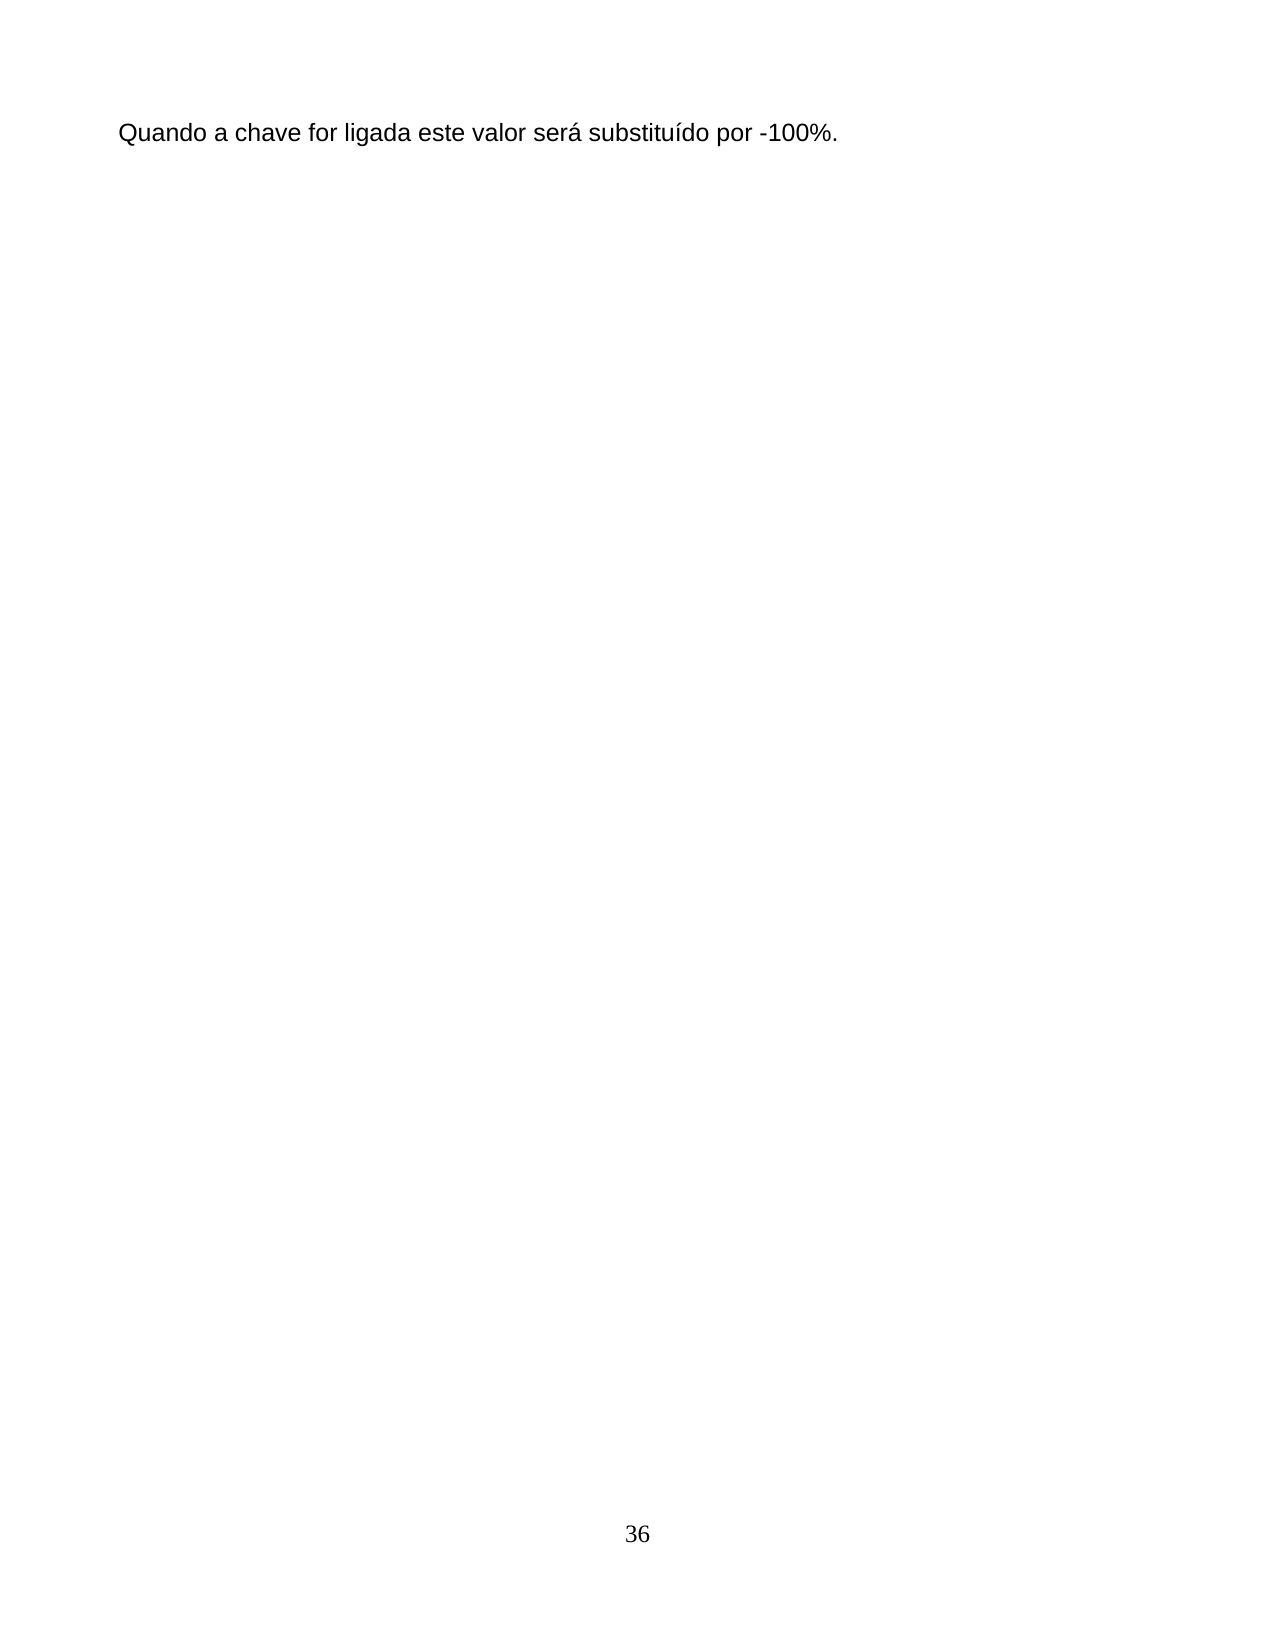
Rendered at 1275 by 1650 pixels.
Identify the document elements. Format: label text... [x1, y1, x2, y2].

text Quando a chave for ligada este valor será substituído por -100%. [118, 118, 1157, 176]
